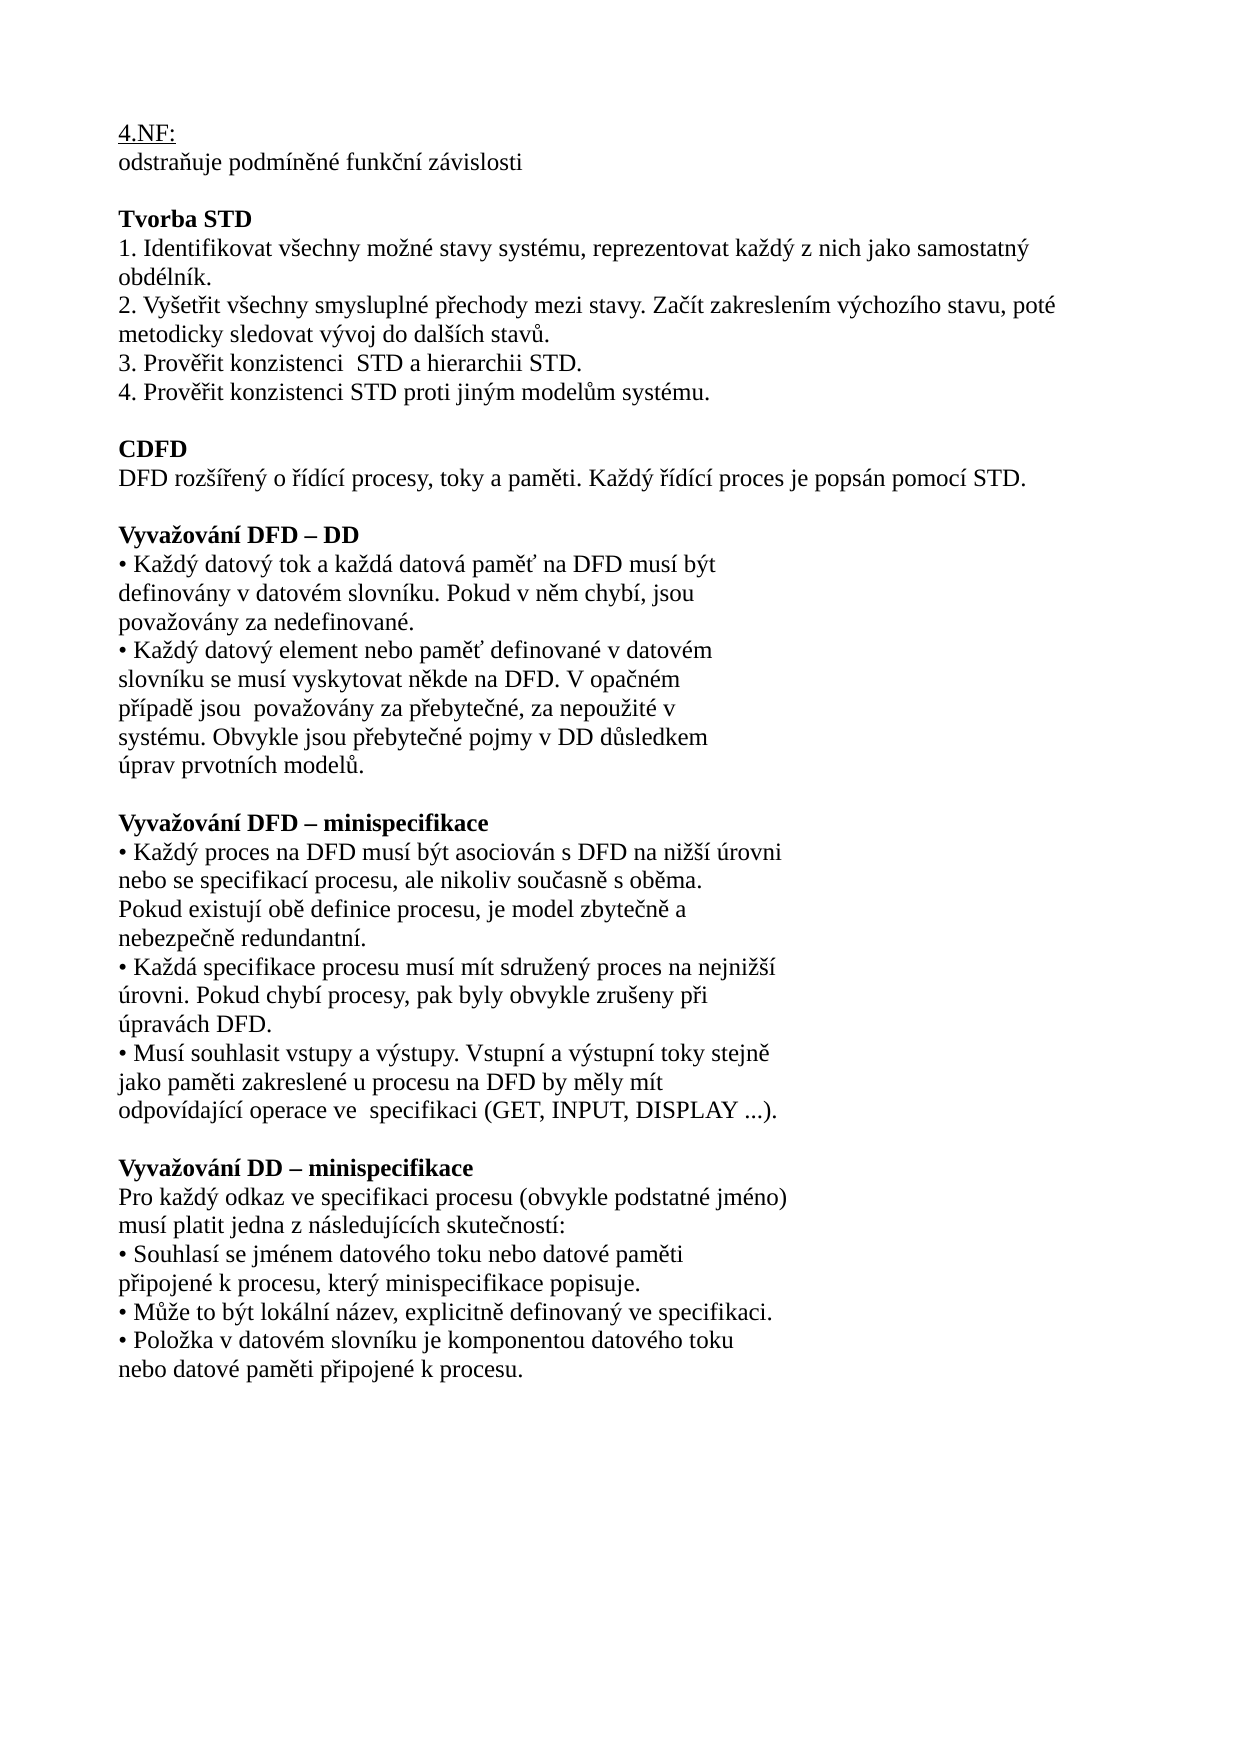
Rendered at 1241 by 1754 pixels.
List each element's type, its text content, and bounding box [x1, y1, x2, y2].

text připojené k procesu, který minispecifikace popisuje. [118, 1268, 1122, 1297]
text definovány v datovém slovníku. Pokud v něm chybí, jsou [118, 578, 1122, 607]
text 1. Identifikovat všechny možné stavy systému, reprezentovat každý z nich jako samostatný obdélník. [118, 233, 1122, 291]
text DFD rozšířený o řídící procesy, toky a paměti. Každý řídící proces je popsán pomocí STD. [118, 463, 1122, 492]
text Tvorba STD [118, 204, 1122, 233]
text nebo se specifikací procesu, ale nikoliv současně s oběma. [118, 866, 1122, 894]
text 4. Prověřit konzistenci STD proti jiným modelům systému. [118, 377, 1122, 406]
text • Každý datový element nebo paměť definované v datovém [118, 636, 1122, 664]
text 2. Vyšetřit všechny smysluplné přechody mezi stavy. Začít zakreslením výchozího stavu, poté metodicky sledovat vývoj do dalších stavů. [118, 291, 1122, 348]
text 4.NF: [118, 118, 1122, 147]
text slovníku se musí vyskytovat někde na DFD. V opačném [118, 664, 1122, 693]
text • Položka v datovém slovníku je komponentou datového toku [118, 1326, 1122, 1354]
text • Každý datový tok a každá datová paměť na DFD musí být [118, 549, 1122, 578]
text případě jsou považovány za přebytečné, za nepoužité v [118, 693, 1122, 722]
text • Každá specifikace procesu musí mít sdružený proces na nejnižší [118, 952, 1122, 981]
text Vyvažování DD – minispecifikace [118, 1153, 1122, 1182]
text • Může to být lokální název, explicitně definovaný ve specifikaci. [118, 1297, 1122, 1326]
text Pro každý odkaz ve specifikaci procesu (obvykle podstatné jméno) [118, 1182, 1122, 1211]
text Vyvažování DFD – minispecifikace [118, 808, 1122, 837]
text 3. Prověřit konzistenci STD a hierarchii STD. [118, 348, 1122, 377]
text Pokud existují obě definice procesu, je model zbytečně a [118, 894, 1122, 923]
text • Musí souhlasit vstupy a výstupy. Vstupní a výstupní toky stejně [118, 1038, 1122, 1067]
text CDFD [118, 434, 1122, 463]
text Vyvažování DFD – DD [118, 521, 1122, 549]
text odpovídající operace ve specifikaci (GET, INPUT, DISPLAY ...). [118, 1096, 1122, 1124]
text úprav prvotních modelů. [118, 751, 1122, 779]
text • Každý proces na DFD musí být asociován s DFD na nižší úrovni [118, 837, 1122, 866]
text úrovni. Pokud chybí procesy, pak byly obvykle zrušeny při [118, 981, 1122, 1009]
text považovány za nedefinované. [118, 607, 1122, 636]
text systému. Obvykle jsou přebytečné pojmy v DD důsledkem [118, 722, 1122, 751]
text nebo datové paměti připojené k procesu. [118, 1354, 1122, 1383]
text nebezpečně redundantní. [118, 923, 1122, 952]
text odstraňuje podmíněné funkční závislosti [118, 147, 1122, 176]
text úpravách DFD. [118, 1009, 1122, 1038]
text jako paměti zakreslené u procesu na DFD by měly mít [118, 1067, 1122, 1096]
text • Souhlasí se jménem datového toku nebo datové paměti [118, 1239, 1122, 1268]
text musí platit jedna z následujících skutečností: [118, 1211, 1122, 1239]
